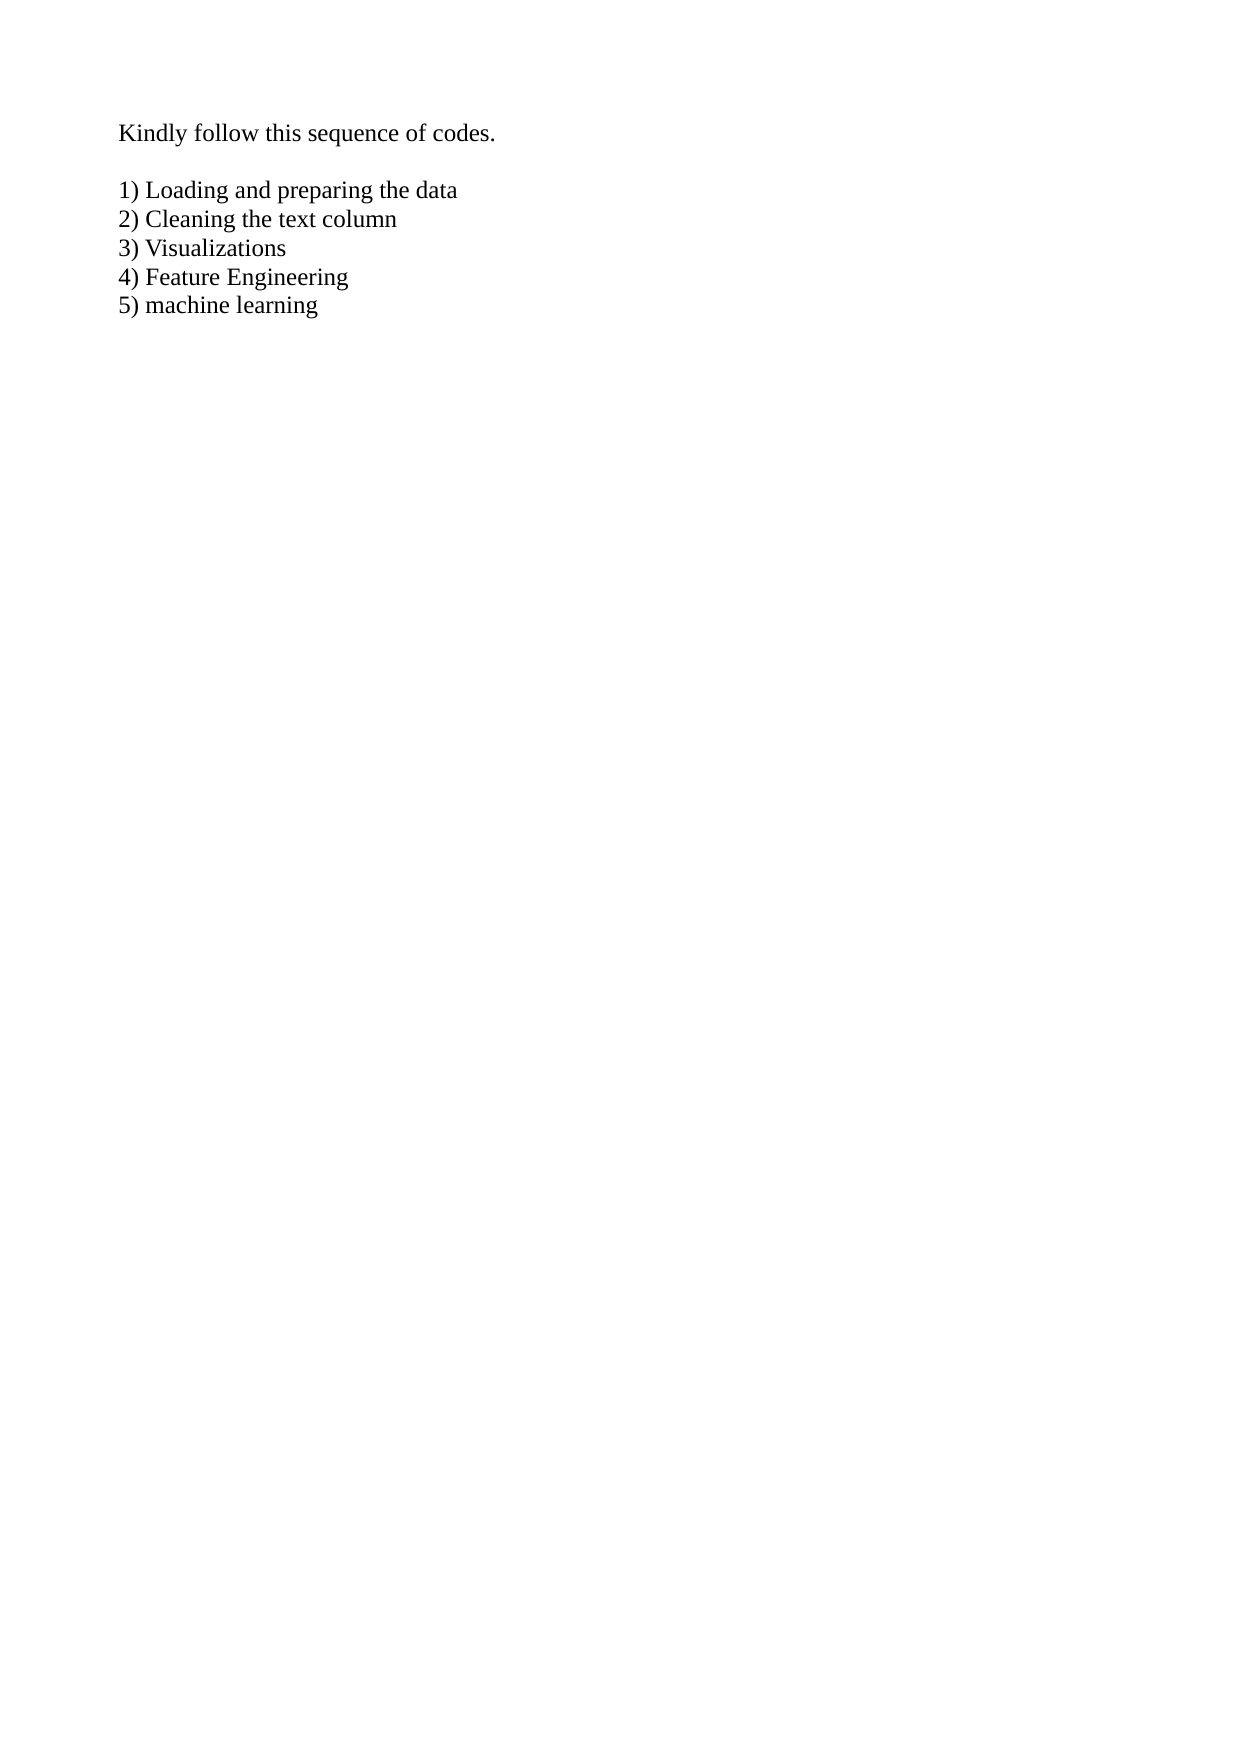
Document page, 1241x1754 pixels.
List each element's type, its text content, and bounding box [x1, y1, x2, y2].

text 1) Loading and preparing the data [118, 176, 1122, 204]
text 2) Cleaning the text column [118, 204, 1122, 233]
text 3) Visualizations [118, 233, 1122, 262]
text 4) Feature Engineering [118, 262, 1122, 291]
text 5) machine learning [118, 291, 1122, 319]
text Kindly follow this sequence of codes. [118, 118, 1122, 147]
